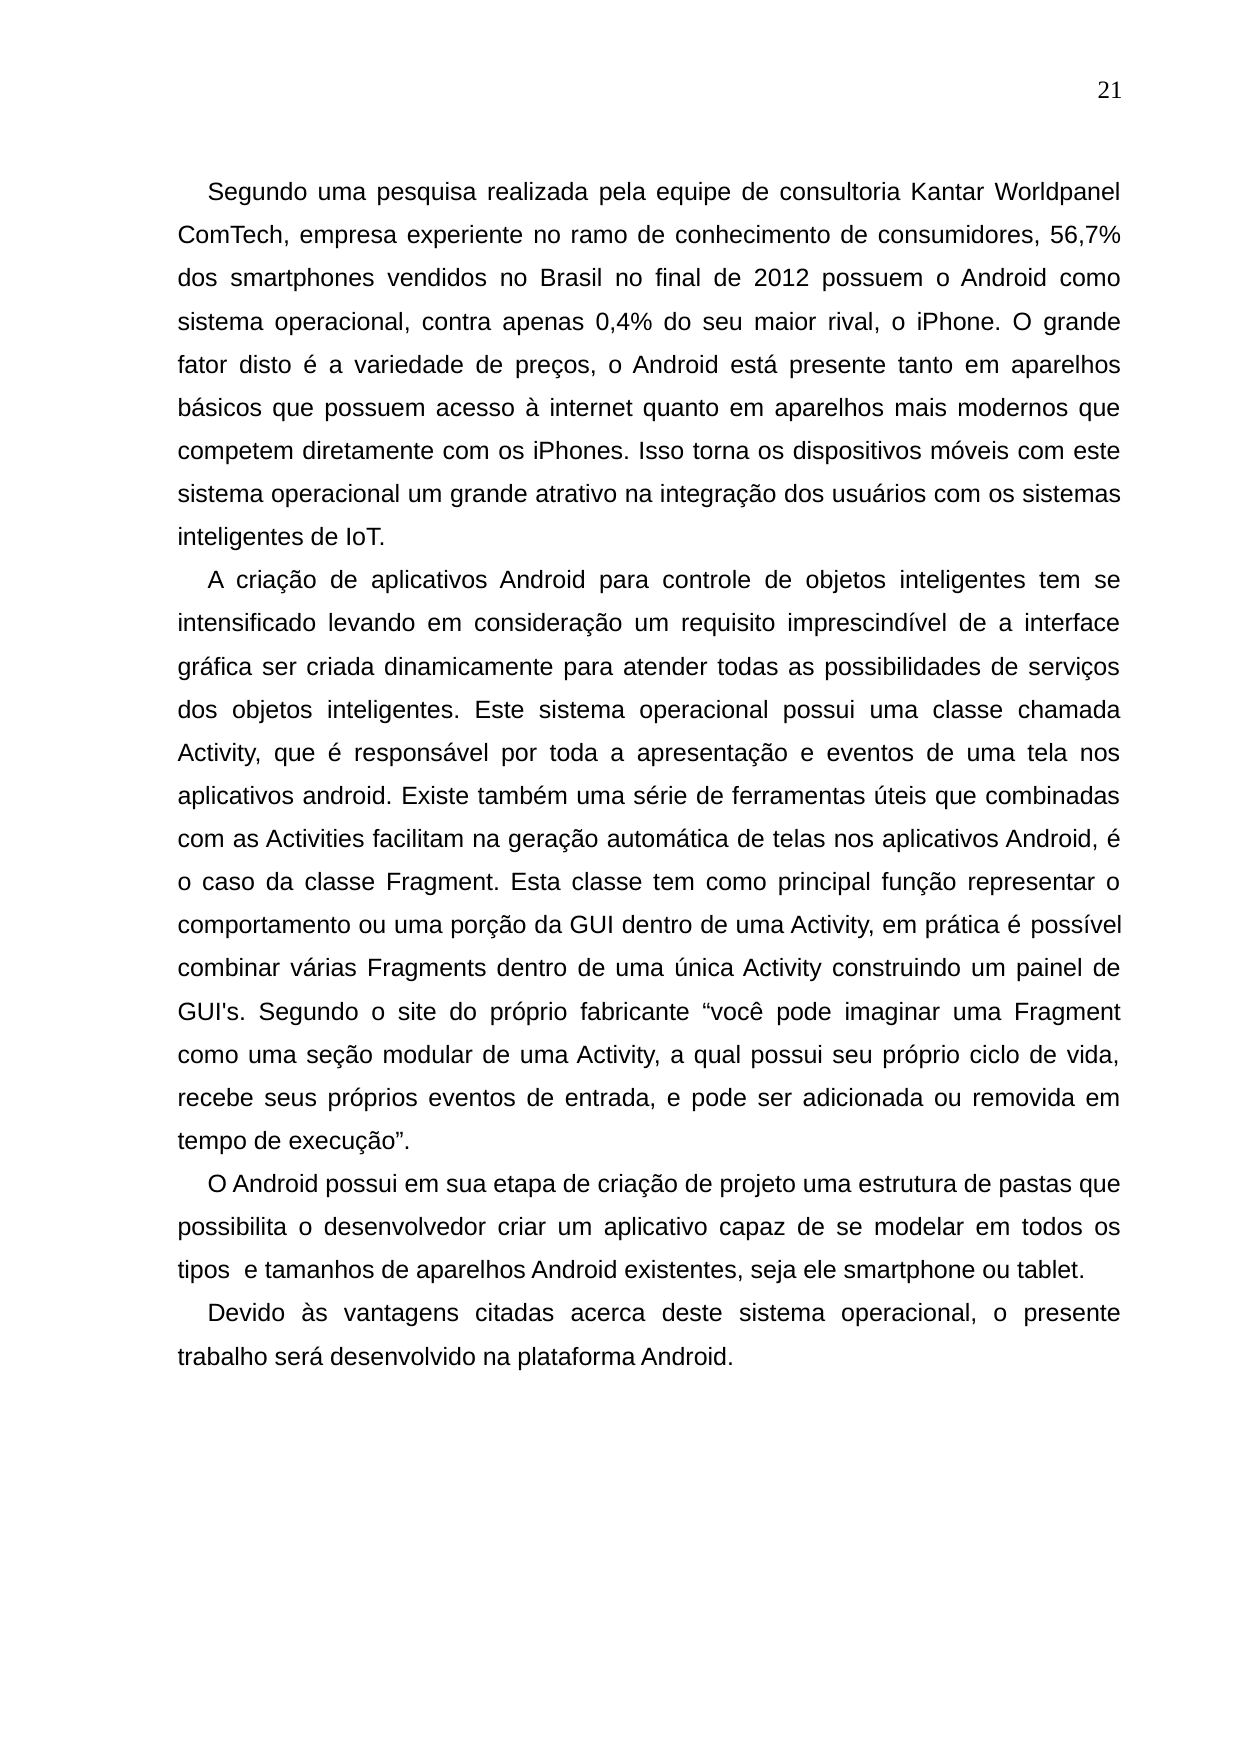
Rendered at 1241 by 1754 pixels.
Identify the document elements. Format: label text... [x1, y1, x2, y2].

text Segundo uma pesquisa realizada pela equipe de consultoria Kantar Worldpanel ComTech, empresa experiente no ramo de conhecimento de consumidores, 56,7% dos smartphones vendidos no Brasil no final de 2012 possuem o Android como sistema operacional, contra apenas 0,4% do seu maior rival, o iPhone. O grande fator disto é a variedade de preços, o Android está presente tanto em aparelhos básicos que possuem acesso à internet quanto em aparelhos mais modernos que competem diretamente com os iPhones. Isso torna os dispositivos móveis com este sistema operacional um grande atrativo na integração dos usuários com os sistemas inteligentes de IoT. [177, 177, 1122, 551]
text Devido às vantagens citadas acerca deste sistema operacional, o presente trabalho será desenvolvido na plataforma Android. [177, 1298, 1122, 1370]
text O Android possui em sua etapa de criação de projeto uma estrutura de pastas que possibilita o desenvolvedor criar um aplicativo capaz de se modelar em todos os tipos e tamanhos de aparelhos Android existentes, seja ele smartphone ou tablet. [177, 1169, 1122, 1284]
text A criação de aplicativos Android para controle de objetos inteligentes tem se intensificado levando em consideração um requisito imprescindível de a interface gráfica ser criada dinamicamente para atender todas as possibilidades de serviços dos objetos inteligentes. Este sistema operacional possui uma classe chamada Activity, que é responsável por toda a apresentação e eventos de uma tela nos aplicativos android. Existe também uma série de ferramentas úteis que combinadas com as Activities facilitam na geração automática de telas nos aplicativos Android, é o caso da classe Fragment. Esta classe tem como principal função representar o comportamento ou uma porção da GUI dentro de uma Activity, em prática é possível combinar várias Fragments dentro de uma única Activity construindo um painel de GUI's. Segundo o site do próprio fabricante “você pode imaginar uma Fragment como uma seção modular de uma Activity, a qual possui seu próprio ciclo de vida, recebe seus próprios eventos de entrada, e pode ser adicionada ou removida em tempo de execução”. [177, 565, 1122, 1155]
